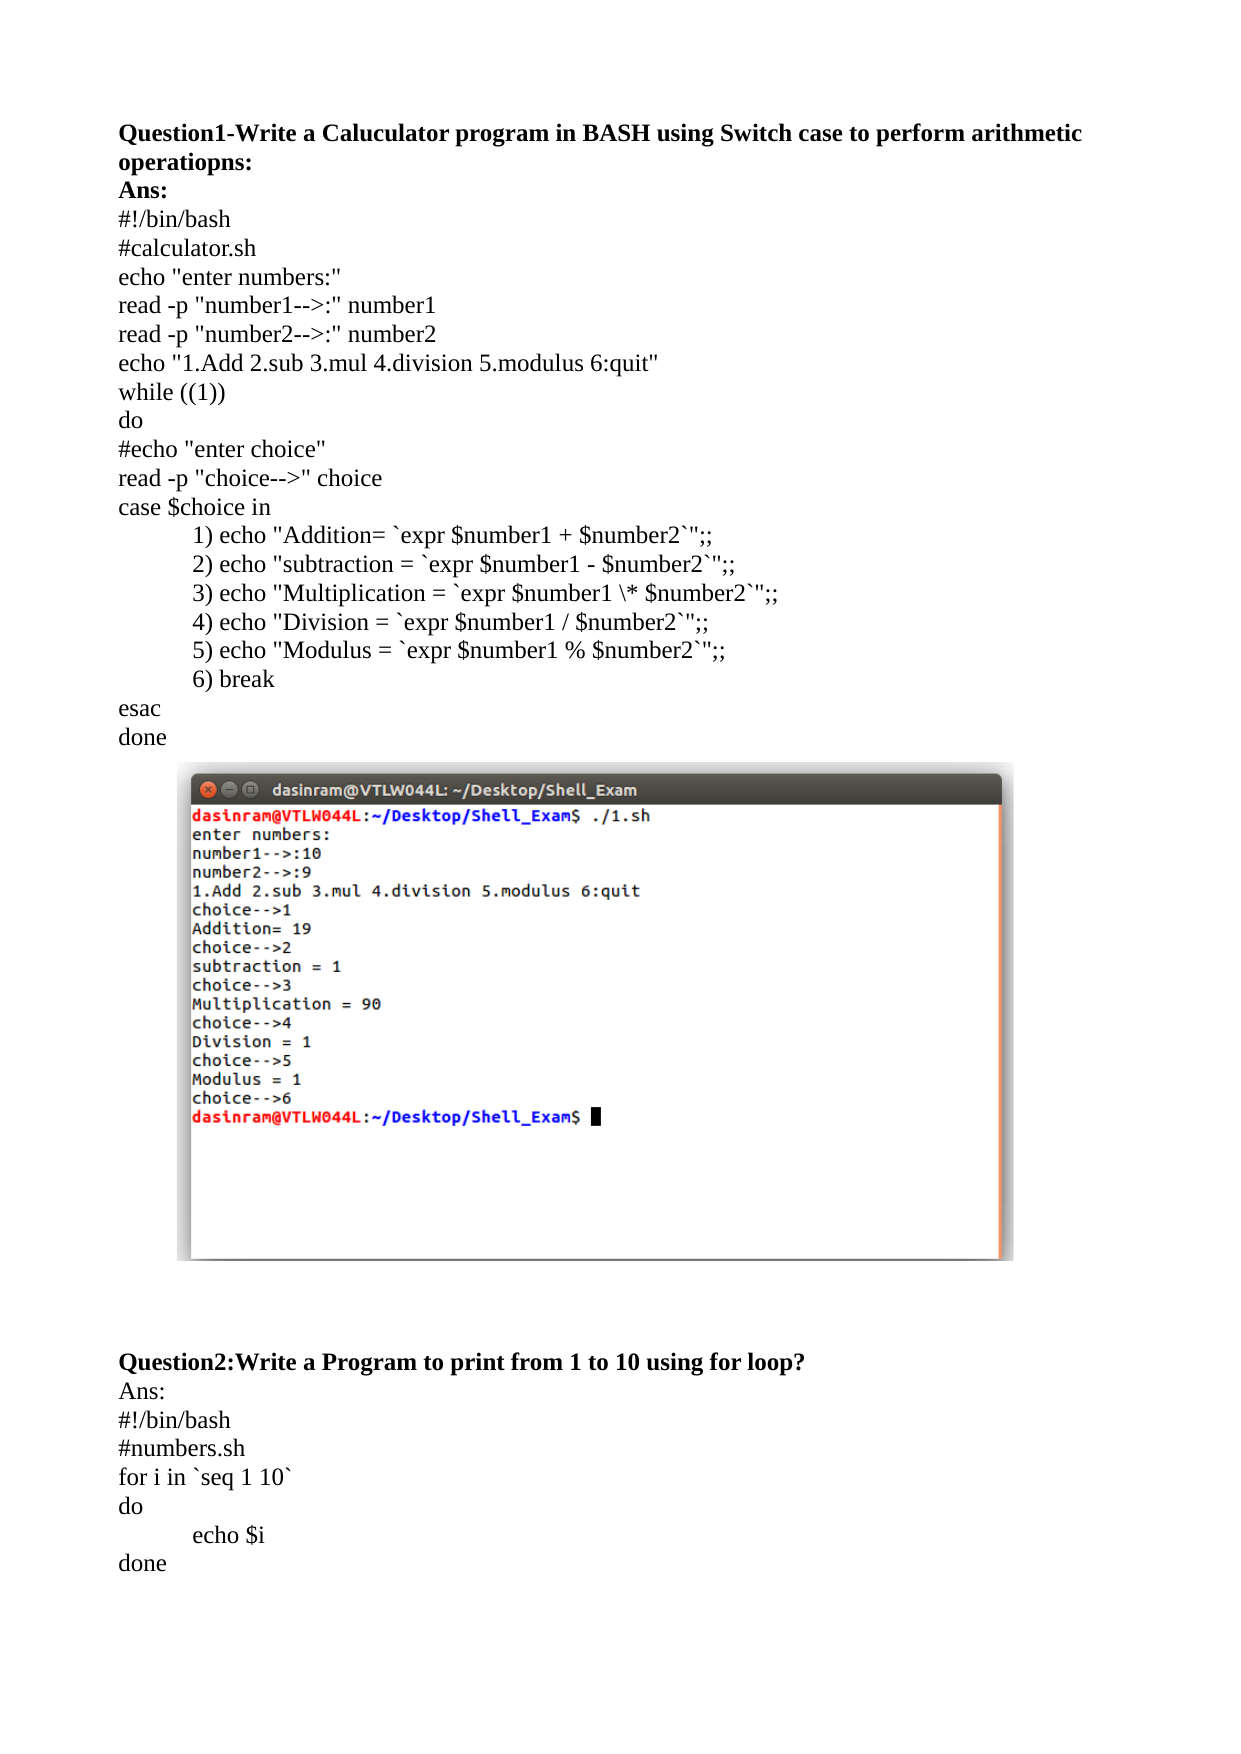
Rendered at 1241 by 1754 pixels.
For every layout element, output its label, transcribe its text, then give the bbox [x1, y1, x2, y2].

text while ((1)) [118, 377, 1122, 406]
text for i in `seq 1 10` [118, 1462, 1122, 1491]
text do [118, 406, 1122, 434]
text echo $i [118, 1520, 1122, 1548]
text read -p "number2-->:" number2 [118, 319, 1122, 348]
picture [176, 762, 1014, 1261]
text do [118, 1491, 1122, 1520]
text #numbers.sh [118, 1433, 1122, 1462]
text Ans: [118, 176, 1122, 204]
text esac [118, 693, 1122, 722]
text #!/bin/bash [118, 204, 1122, 233]
text 2) echo "subtraction = `expr $number1 - $number2`";; [118, 549, 1122, 578]
text #echo "enter choice" [118, 434, 1122, 463]
text read -p "number1-->:" number1 [118, 291, 1122, 319]
text #calculator.sh [118, 233, 1122, 262]
text Ans: [118, 1376, 1122, 1405]
text done [118, 722, 1122, 751]
text Question1-Write a Caluculator program in BASH using Switch case to perform arithmetic operatiopns: [118, 118, 1122, 176]
text 4) echo "Division = `expr $number1 / $number2`";; [118, 607, 1122, 636]
text 3) echo "Multiplication = `expr $number1 \* $number2`";; [118, 578, 1122, 607]
text echo "1.Add 2.sub 3.mul 4.division 5.modulus 6:quit" [118, 348, 1122, 377]
text echo "enter numbers:" [118, 262, 1122, 291]
text Question2:Write a Program to print from 1 to 10 using for loop? [118, 1347, 1122, 1376]
text #!/bin/bash [118, 1405, 1122, 1433]
text 1) echo "Addition= `expr $number1 + $number2`";; [118, 521, 1122, 549]
text read -p "choice-->" choice [118, 463, 1122, 492]
text done [118, 1548, 1122, 1577]
text 5) echo "Modulus = `expr $number1 % $number2`";; [118, 636, 1122, 664]
text case $choice in [118, 492, 1122, 521]
text 6) break [118, 664, 1122, 693]
